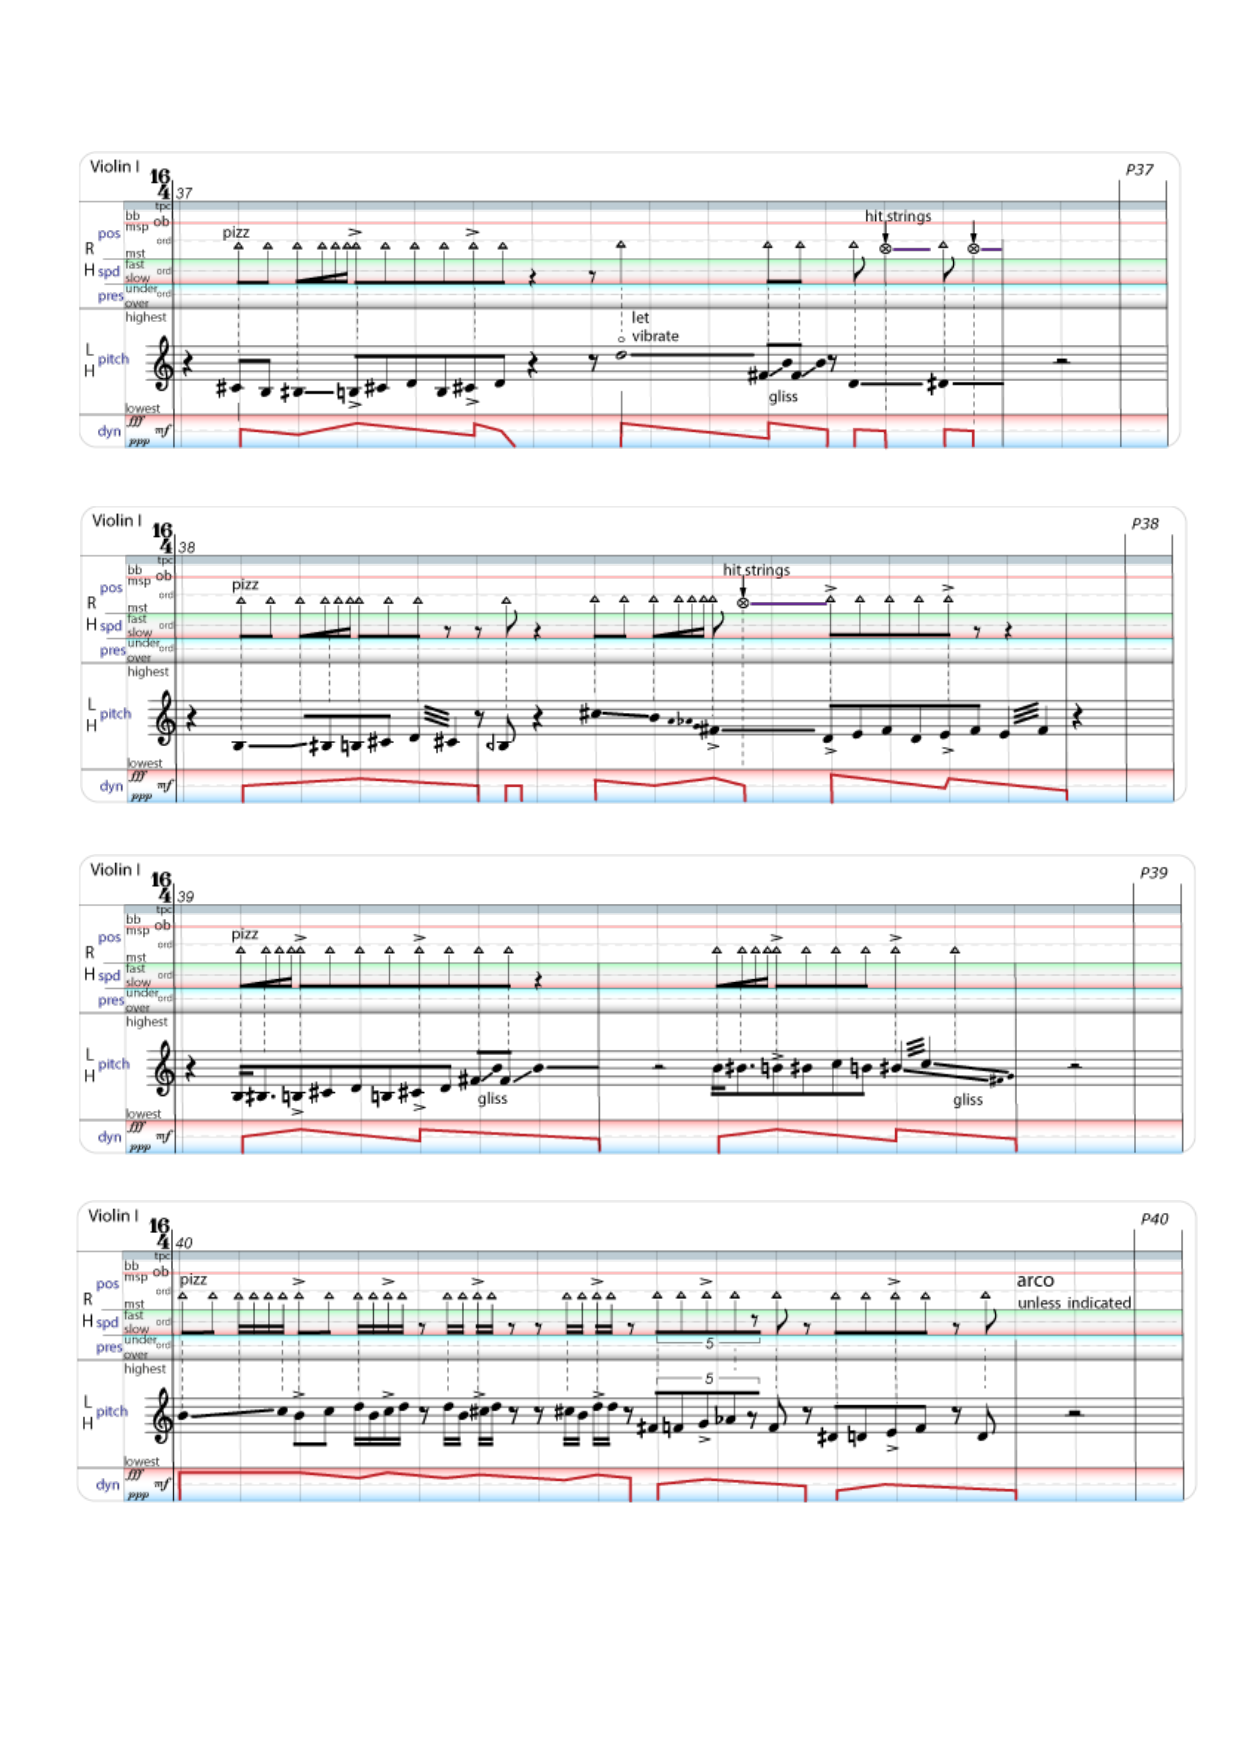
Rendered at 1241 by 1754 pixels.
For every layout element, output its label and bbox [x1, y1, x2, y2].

picture [78, 854, 1197, 1168]
picture [76, 1200, 1198, 1516]
picture [78, 151, 1182, 462]
picture [80, 506, 1188, 817]
